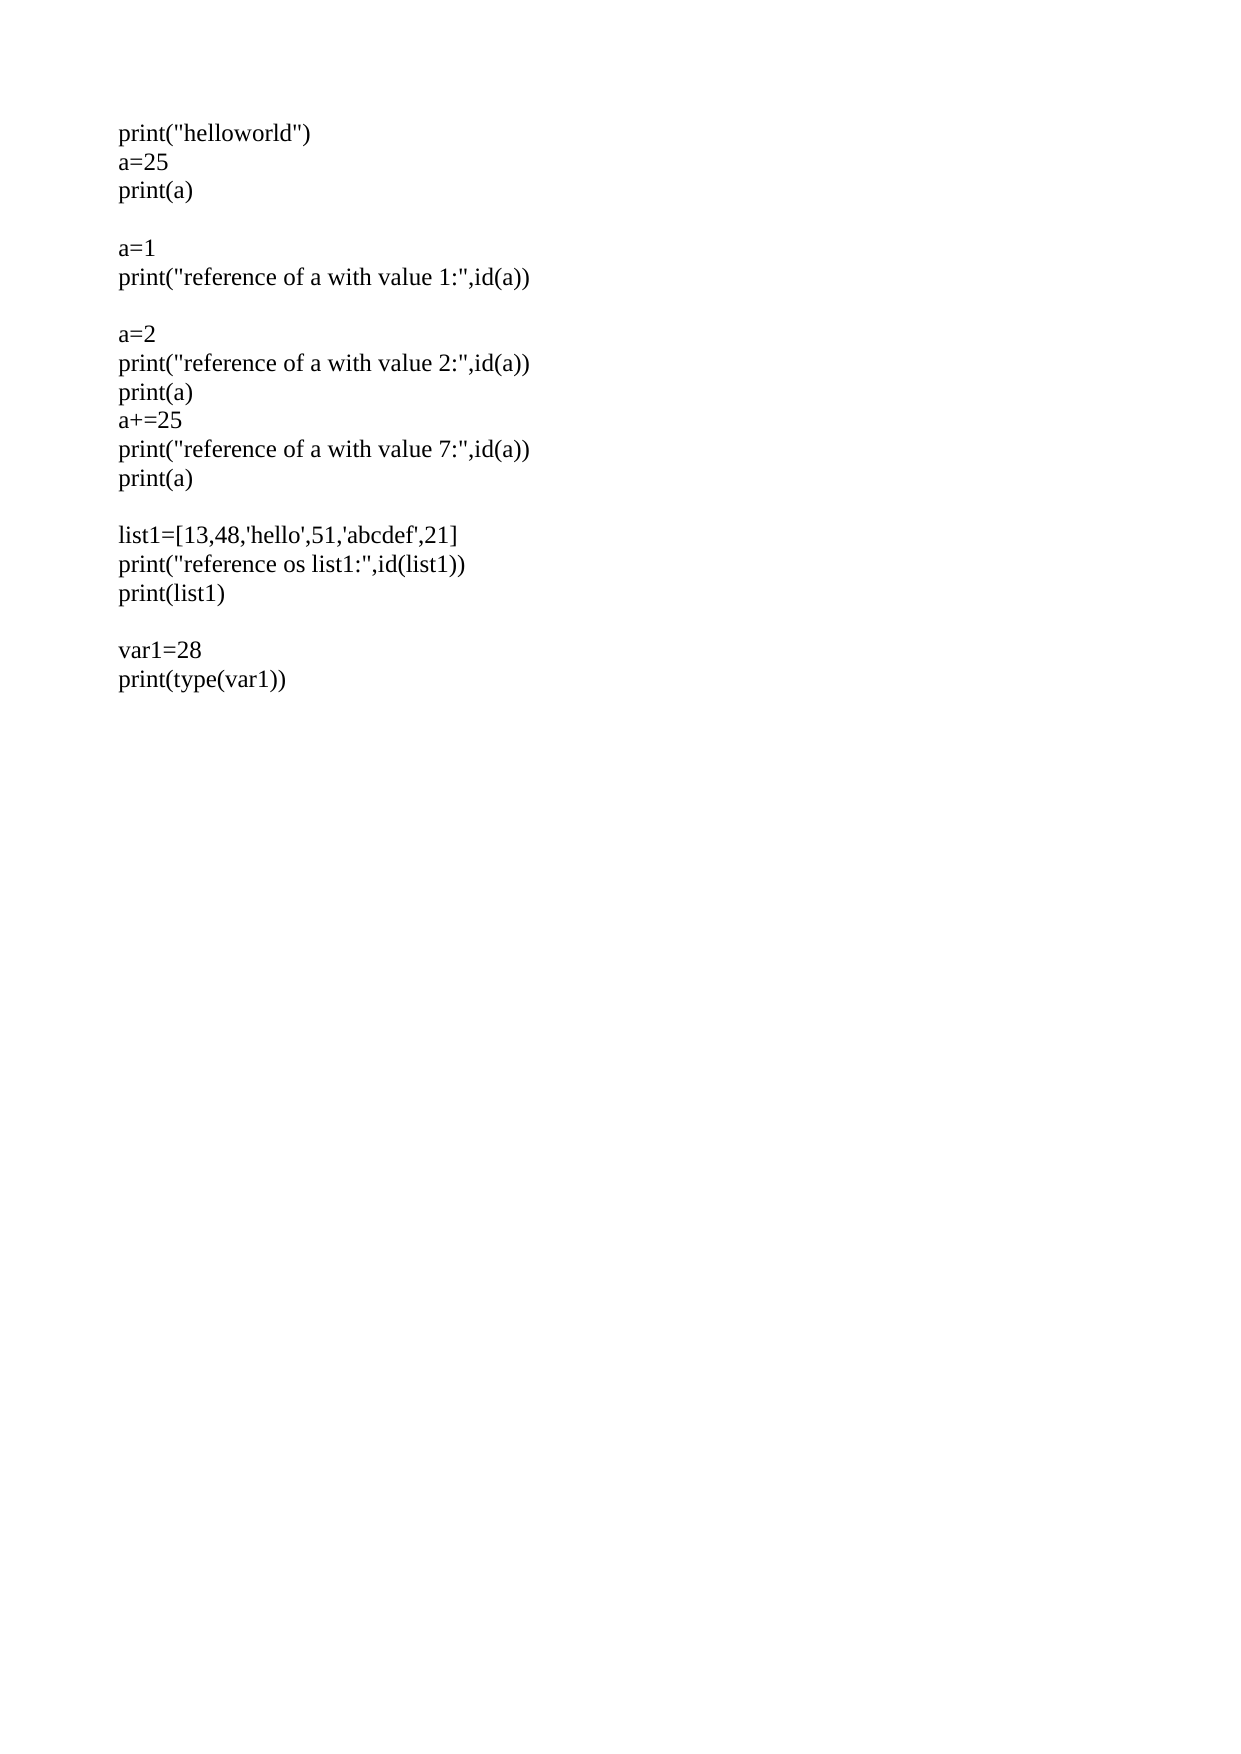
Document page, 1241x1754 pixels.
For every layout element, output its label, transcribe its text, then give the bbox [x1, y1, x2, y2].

text a=1 [118, 233, 1122, 262]
text print(a) [118, 463, 1122, 492]
text print("reference of a with value 7:",id(a)) [118, 434, 1122, 463]
text print(list1) [118, 578, 1122, 607]
text a+=25 [118, 406, 1122, 434]
text print("reference of a with value 1:",id(a)) [118, 262, 1122, 291]
text print("helloworld") [118, 118, 1122, 147]
text var1=28 [118, 636, 1122, 664]
text list1=[13,48,'hello',51,'abcdef',21] [118, 521, 1122, 549]
text a=25 [118, 147, 1122, 176]
text print(a) [118, 377, 1122, 406]
text print("reference of a with value 2:",id(a)) [118, 348, 1122, 377]
text print(a) [118, 176, 1122, 204]
text print(type(var1)) [118, 664, 1122, 693]
text a=2 [118, 319, 1122, 348]
text print("reference os list1:",id(list1)) [118, 549, 1122, 578]
